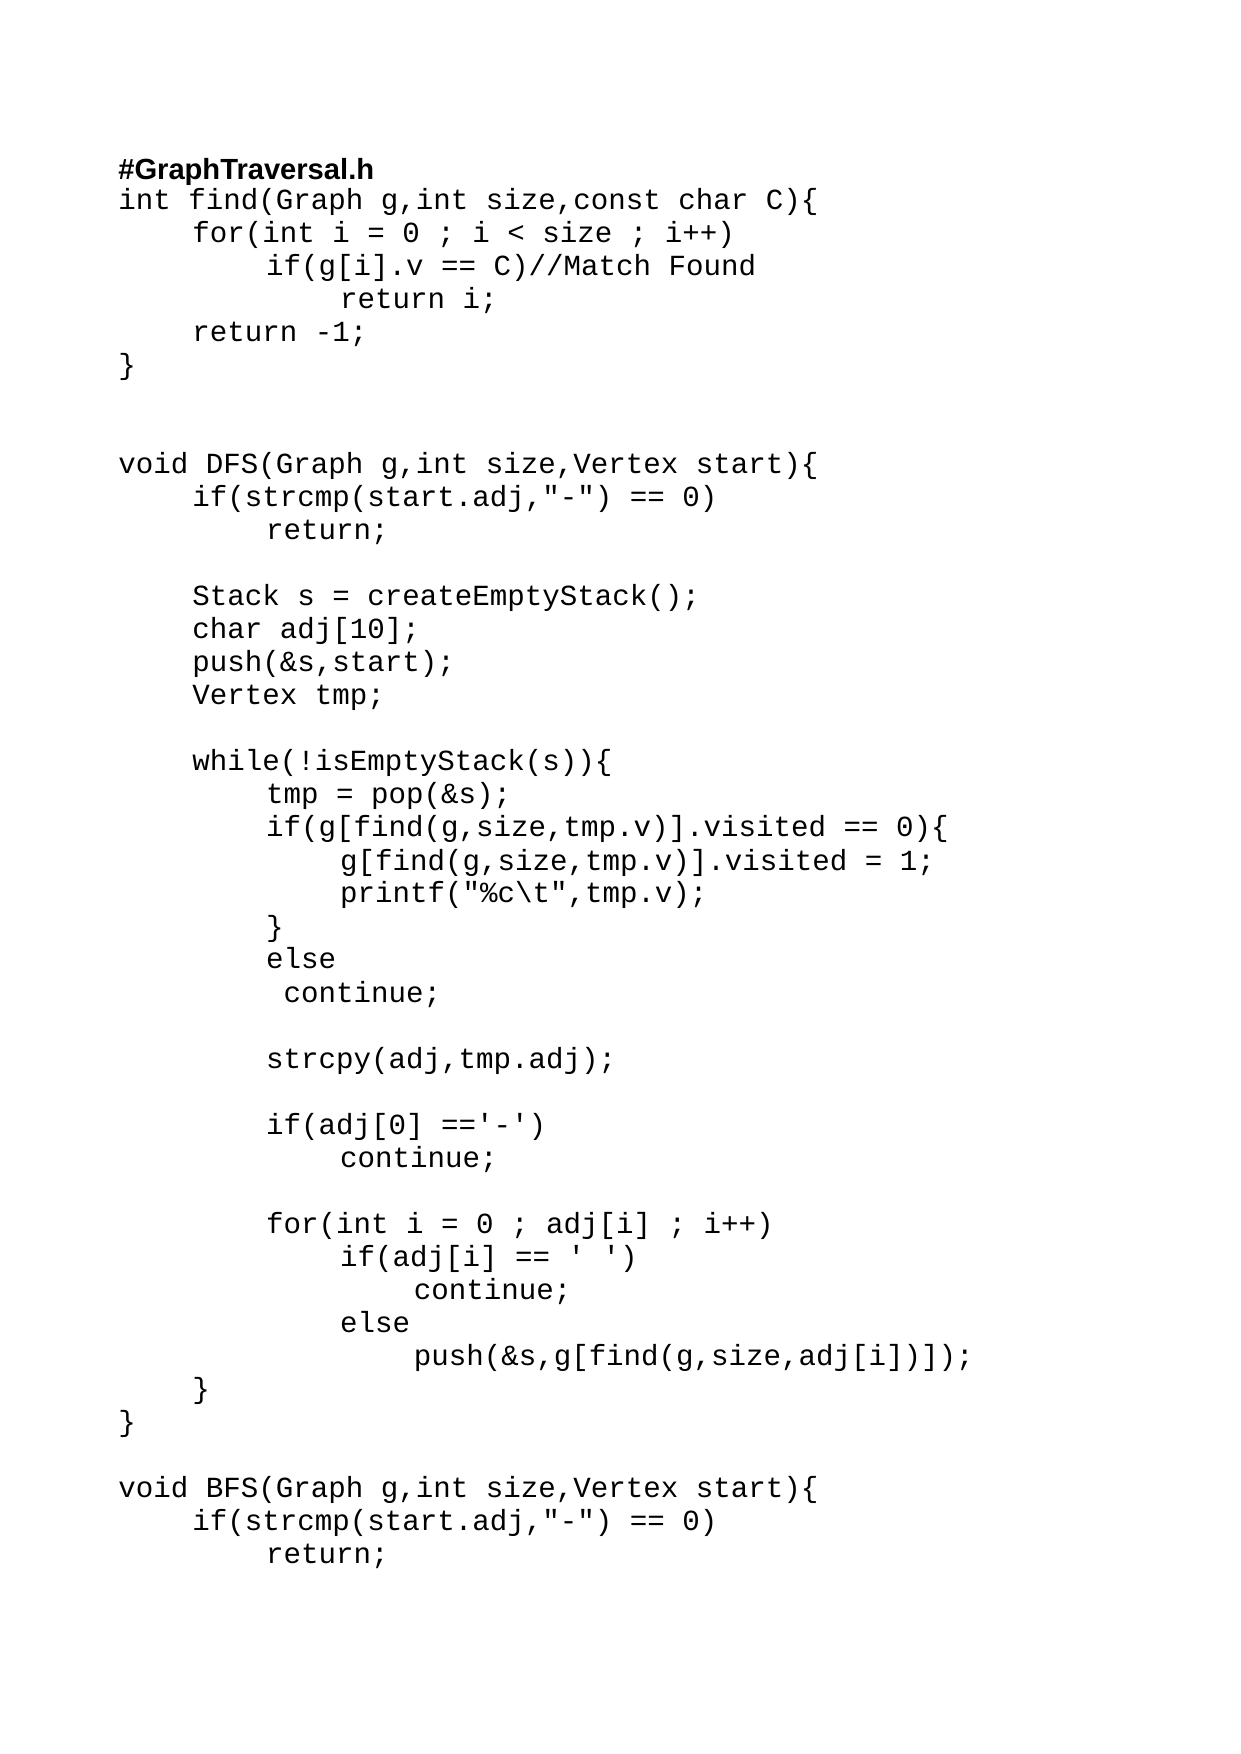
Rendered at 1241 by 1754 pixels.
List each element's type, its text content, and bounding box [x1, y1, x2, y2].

text return; [118, 1539, 1122, 1572]
text while(!isEmptyStack(s)){ [118, 747, 1122, 779]
text if(g[find(g,size,tmp.v)].visited == 0){ [118, 813, 1122, 846]
text if(strcmp(start.adj,"-") == 0) [118, 1506, 1122, 1539]
text return; [118, 515, 1122, 548]
text char adj[10]; [118, 614, 1122, 647]
text } [118, 1407, 1122, 1440]
text tmp = pop(&s); [118, 779, 1122, 813]
text if(adj[0] =='-') [118, 1110, 1122, 1143]
text } [118, 350, 1122, 383]
text if(g[i].v == C)//Match Found [118, 251, 1122, 284]
text strcpy(adj,tmp.adj); [118, 1044, 1122, 1077]
text g[find(g,size,tmp.v)].visited = 1; [118, 846, 1122, 879]
text for(int i = 0 ; i < size ; i++) [118, 218, 1122, 251]
text } [118, 1374, 1122, 1407]
text void BFS(Graph g,int size,Vertex start){ [118, 1473, 1122, 1506]
text if(strcmp(start.adj,"-") == 0) [118, 482, 1122, 515]
text else [118, 1308, 1122, 1341]
text for(int i = 0 ; adj[i] ; i++) [118, 1209, 1122, 1242]
text } [118, 912, 1122, 945]
text Stack s = createEmptyStack(); [118, 581, 1122, 614]
text printf("%c\t",tmp.v); [118, 879, 1122, 912]
text if(adj[i] == ' ') [118, 1242, 1122, 1275]
text Vertex tmp; [118, 681, 1122, 713]
text continue; [118, 1275, 1122, 1308]
text #GraphTraversal.h [118, 152, 1122, 185]
text else [118, 945, 1122, 978]
text int find(Graph g,int size,const char C){ [118, 185, 1122, 218]
text continue; [118, 978, 1122, 1011]
text void DFS(Graph g,int size,Vertex start){ [118, 449, 1122, 482]
text return -1; [118, 317, 1122, 350]
text return i; [118, 284, 1122, 317]
text push(&s,start); [118, 647, 1122, 681]
text push(&s,g[find(g,size,adj[i])]); [118, 1341, 1122, 1374]
text continue; [118, 1143, 1122, 1176]
